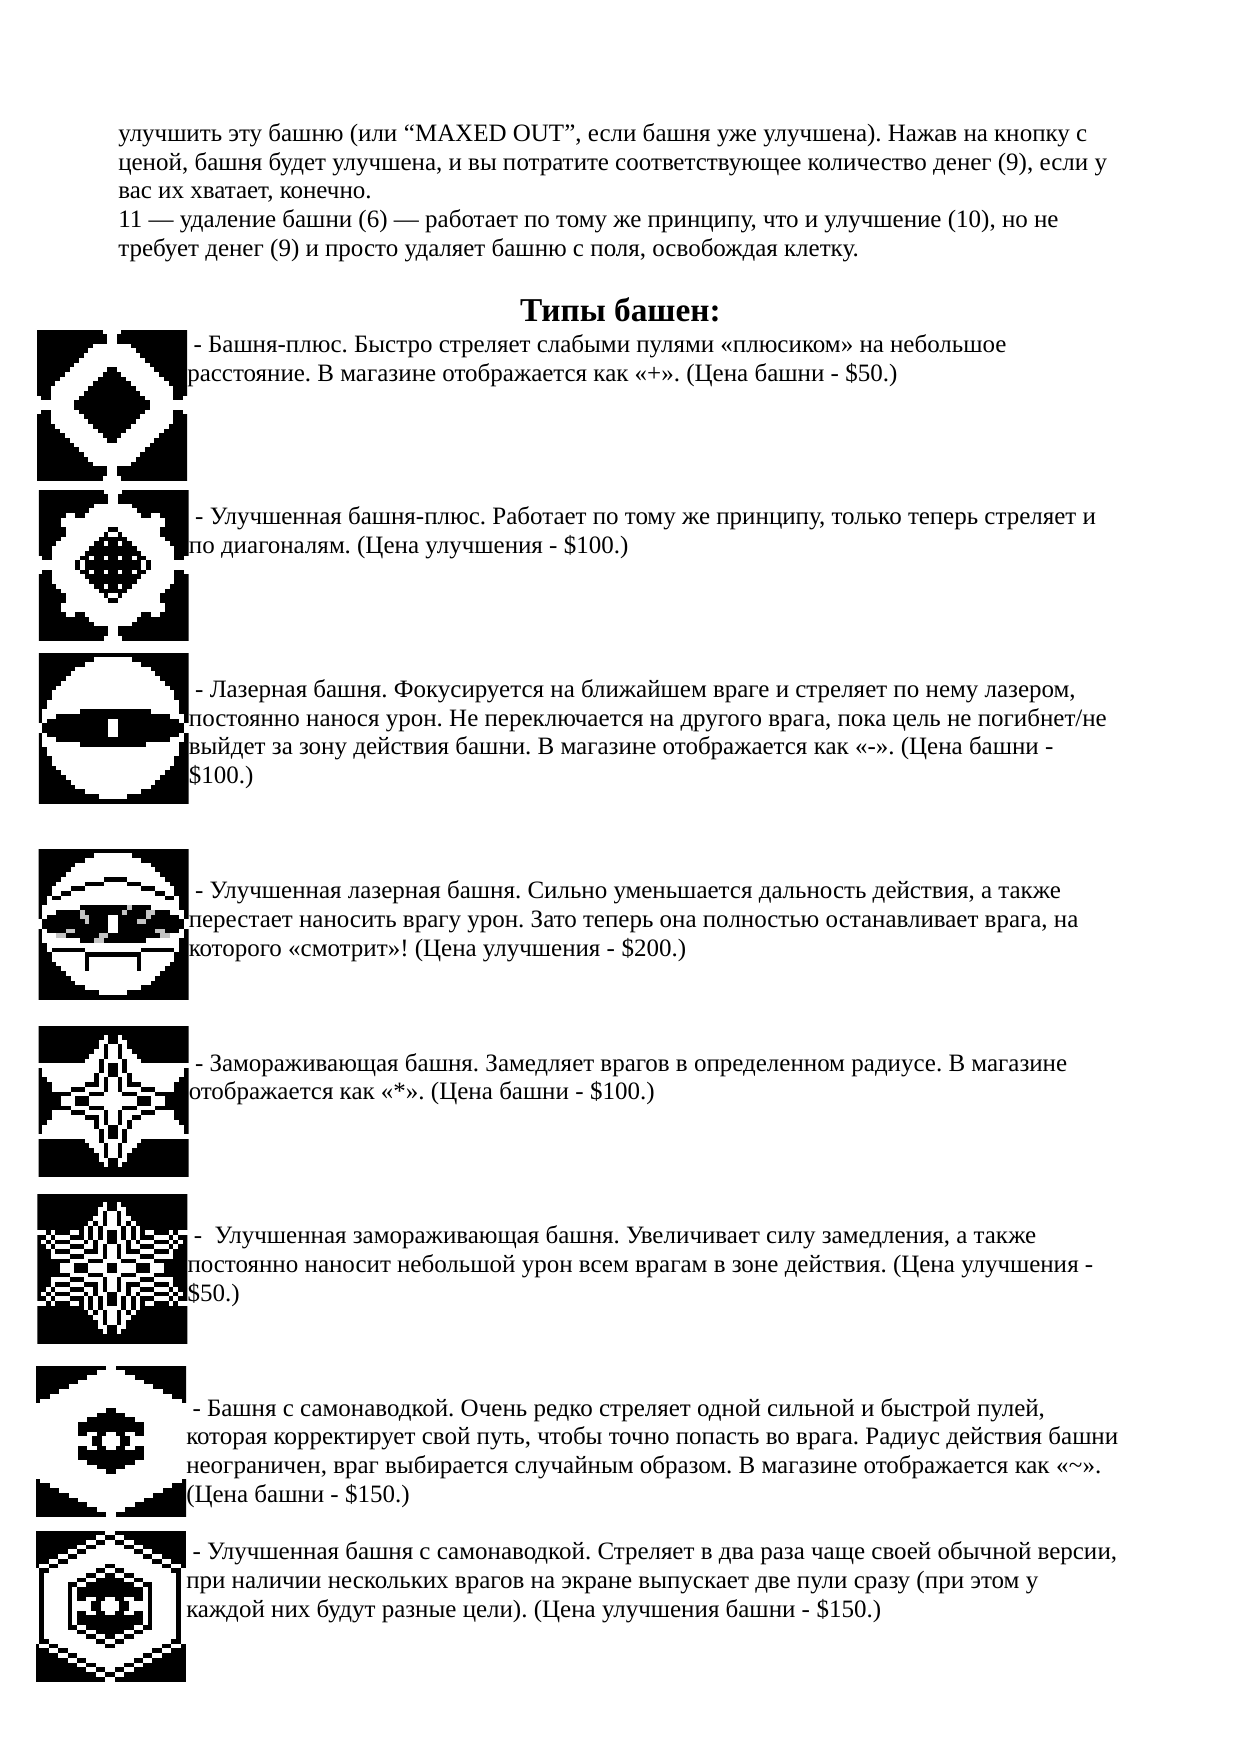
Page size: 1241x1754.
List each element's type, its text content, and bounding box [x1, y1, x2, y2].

text улучшить эту башню (или “MAXED OUT”, если башня уже улучшена). Нажав на кнопку с ценой, башня будет улучшена, и вы потратите соответствующее количество денег (9), если у вас их хватает, конечно. [118, 118, 1122, 204]
picture [38, 1026, 189, 1177]
text - Башня-плюс. Быстро стреляет слабыми пулями «плюсиком» на небольшое расстояние. В магазине отображается как «+». (Цена башни - $50.) [118, 329, 1122, 386]
text - Улучшенная башня-плюс. Работает по тому же принципу, только теперь стреляет и по диагоналям. (Цена улучшения - $100.) [189, 501, 1122, 559]
picture [38, 490, 189, 641]
text - Башня с самонаводкой. Очень редко стреляет одной сильной и быстрой пулей, которая корректирует свой путь, чтобы точно попасть во врага. Радиус действия башни неограничен, враг выбирается случайным образом. В магазине отображается как «~». (Цена башни - $150.) [187, 1393, 1122, 1508]
picture [38, 849, 189, 1000]
text - Замораживающая башня. Замедляет врагов в определенном радиусе. В магазине отображается как «*». (Цена башни - $100.) [189, 1048, 1122, 1105]
text Типы башен: [118, 291, 1122, 329]
text 11 — удаление башни (6) — работает по тому же принципу, что и улучшение (10), но не требует денег (9) и просто удаляет башню с поля, освобождая клетку. [118, 204, 1122, 262]
picture [37, 330, 188, 481]
text - Лазерная башня. Фокусируется на ближайшем враге и стреляет по нему лазером, постоянно нанося урон. Не переключается на другого врага, пока цель не погибнет/не выйдет за зону действия башни. В магазине отображается как «-». (Цена башни - $100.) [189, 674, 1122, 789]
text - Улучшенная лазерная башня. Сильно уменьшается дальность действия, а также перестает наносить врагу урон. Зато теперь она полностью останавливает врага, на которого «смотрит»! (Цена улучшения - $200.) [189, 875, 1122, 961]
text - Улучшенная башня с самонаводкой. Стреляет в два раза чаще своей обычной версии, при наличии нескольких врагов на экране выпускает две пули сразу (при этом у каждой них будут разные цели). (Цена улучшения башни - $150.) [186, 1536, 1122, 1623]
picture [36, 1366, 187, 1517]
picture [38, 653, 189, 804]
picture [37, 1194, 188, 1344]
picture [36, 1531, 186, 1682]
text - Улучшенная замораживающая башня. Увеличивает силу замедления, а также постоянно наносит небольшой урон всем врагам в зоне действия. (Цена улучшения - $50.) [188, 1220, 1122, 1306]
